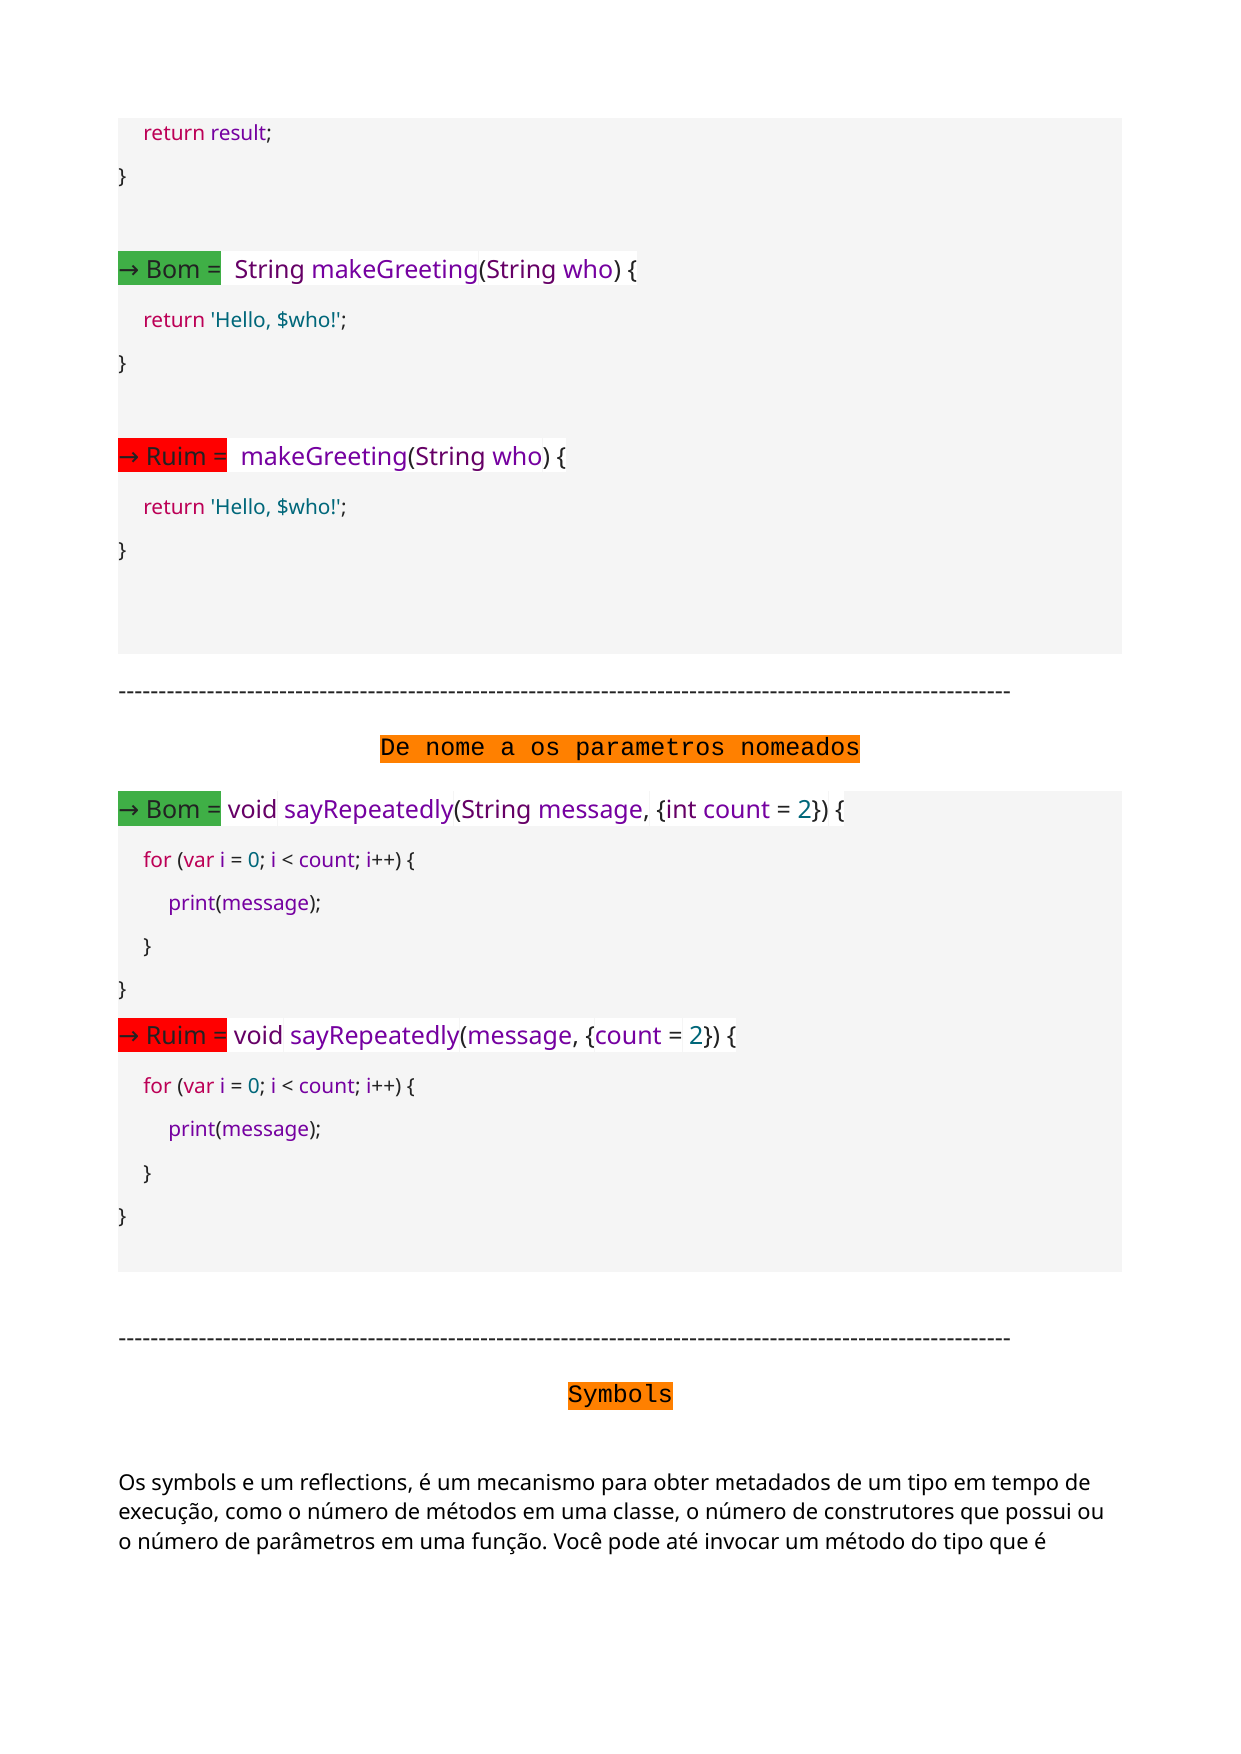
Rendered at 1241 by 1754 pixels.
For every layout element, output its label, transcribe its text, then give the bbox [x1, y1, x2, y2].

text for (var i = 0; i < count; i++) { [118, 1071, 1122, 1100]
text print(message); [118, 888, 1122, 917]
text } [118, 161, 1122, 190]
text print(message); [118, 1114, 1122, 1143]
text → Ruim = makeGreeting(String who) { [118, 438, 1122, 472]
text } [118, 1201, 1122, 1229]
text } [118, 535, 1122, 564]
text → Bom = void sayRepeatedly(String message, {int count = 2}) { [118, 791, 1122, 826]
text return 'Hello, $who!'; [118, 492, 1122, 521]
text } [118, 931, 1122, 960]
text De nome a os parametros nomeados [118, 735, 1122, 763]
text } [118, 1158, 1122, 1186]
text return result; [118, 118, 1122, 147]
text for (var i = 0; i < count; i++) { [118, 845, 1122, 874]
text } [118, 348, 1122, 377]
text --------------------------------------------------------------------------------------------------------------- [118, 672, 1122, 706]
text Symbols [118, 1382, 1122, 1410]
text return 'Hello, $who!'; [118, 305, 1122, 334]
text } [118, 974, 1122, 1003]
text → Bom = String makeGreeting(String who) { [118, 251, 1122, 285]
text → Ruim = void sayRepeatedly(message, {count = 2}) { [118, 1018, 1122, 1052]
text Os symbols e um reflections, é um mecanismo para obter metadados de um tipo em tempo de execução, como o número de métodos em uma classe, o número de construtores que possui ou o número de parâmetros em uma função. Você pode até invocar um método do tipo que é [118, 1467, 1122, 1556]
text --------------------------------------------------------------------------------------------------------------- [118, 1319, 1122, 1353]
